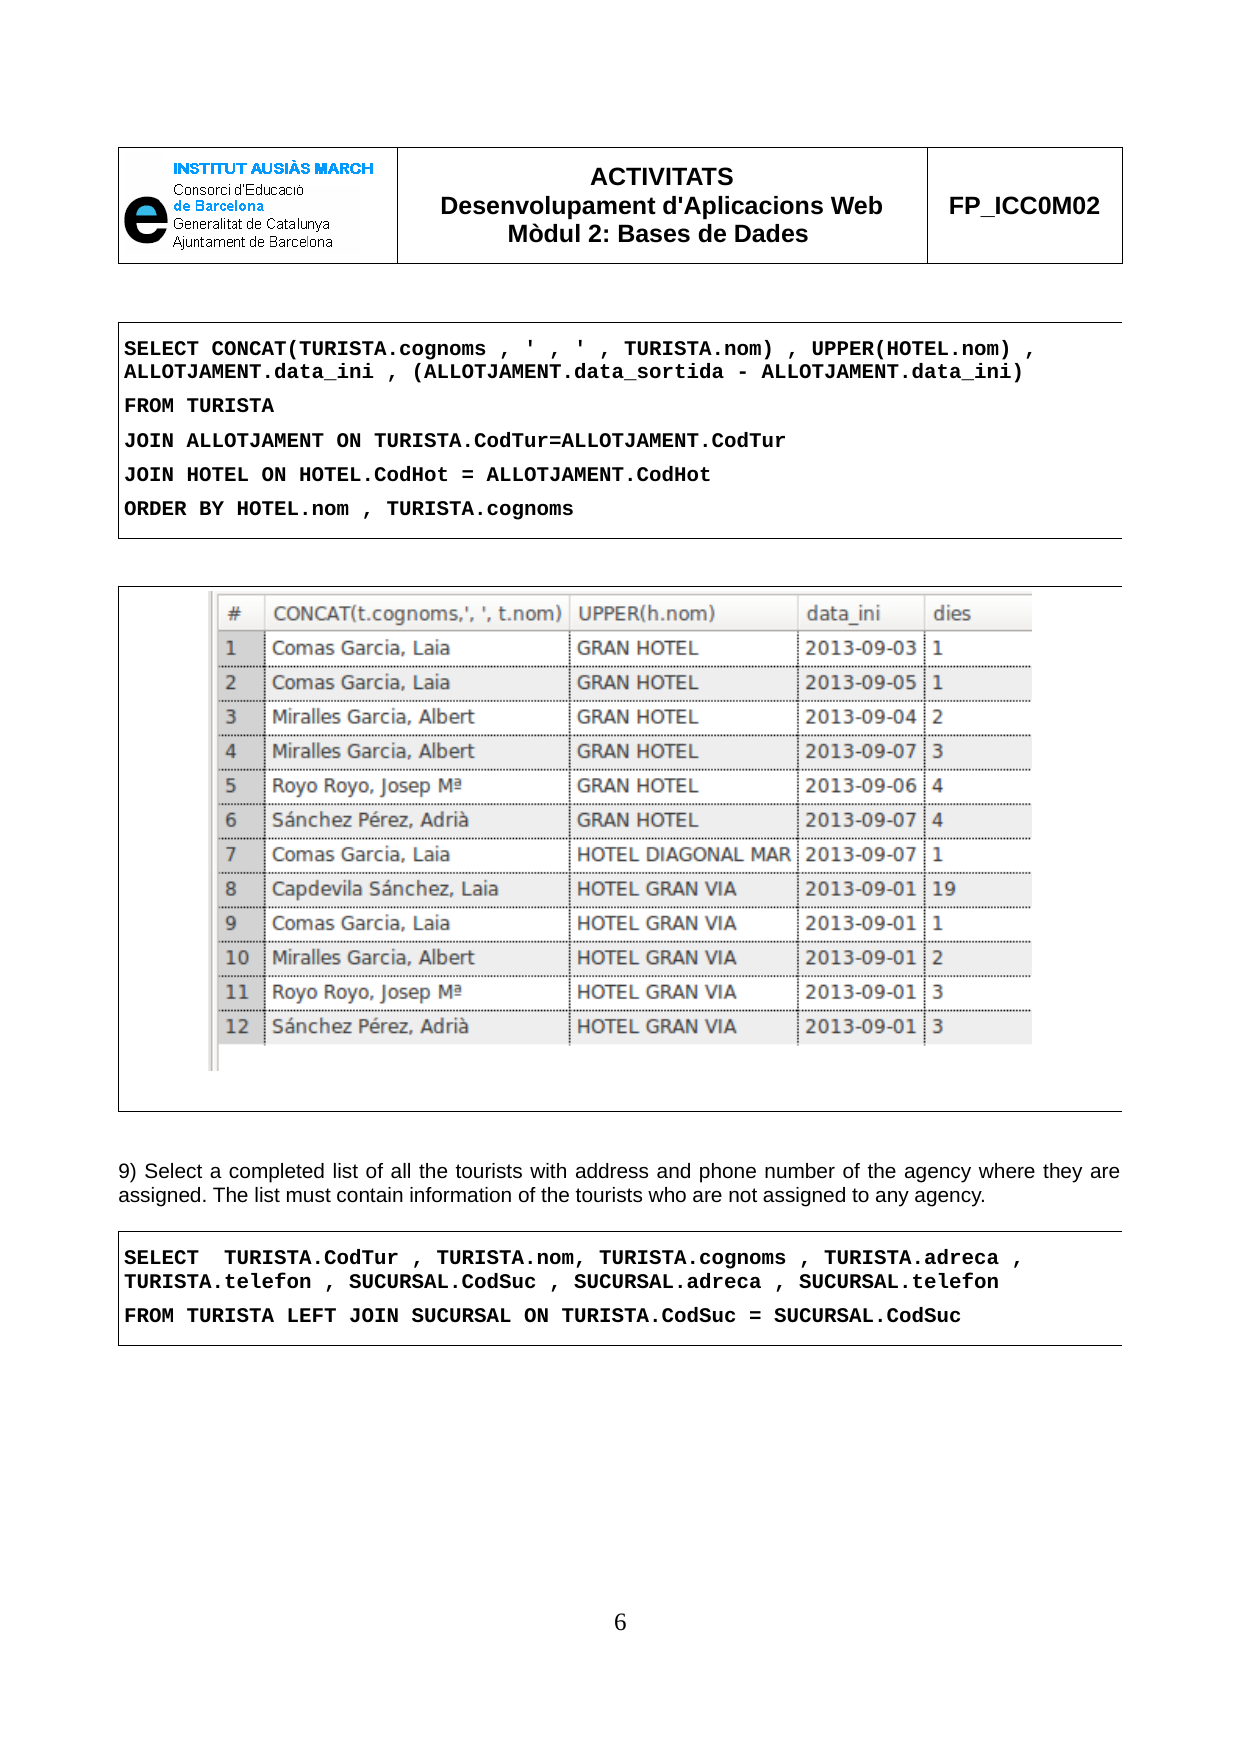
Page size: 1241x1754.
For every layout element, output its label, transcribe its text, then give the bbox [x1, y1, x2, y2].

table_header [119, 587, 1122, 1111]
picture [208, 591, 1032, 1071]
table_header SELECT CONCAT(TURISTA.cognoms , ' , ' , TURISTA.nom) , UPPER(HOTEL.nom) , ALLOTJAMENT.data_ini , (ALLOTJAMENT.data_sortida - ALLOTJAMENT.data_ini) FROM TURISTA JOIN ALLOTJAMENT ON TURISTA.CodTur=ALLOTJAMENT.CodTur JOIN HOTEL ON HOTEL.CodHot = ALLOTJAMENT.CodHot ORDER BY HOTEL.nom , TURISTA.cognoms [119, 323, 1122, 537]
picture [123, 152, 382, 258]
text 9) Select a completed list of all the tourists with address and phone number of the agency where they are assigned. The list must contain information of the tourists who are not assigned to any agency. [118, 1159, 1122, 1207]
table_header SELECT TURISTA.CodTur , TURISTA.nom, TURISTA.cognoms , TURISTA.adreca , TURISTA.telefon , SUCURSAL.CodSuc , SUCURSAL.adreca , SUCURSAL.telefon FROM TURISTA LEFT JOIN SUCURSAL ON TURISTA.CodSuc = SUCURSAL.CodSuc [119, 1232, 1122, 1344]
